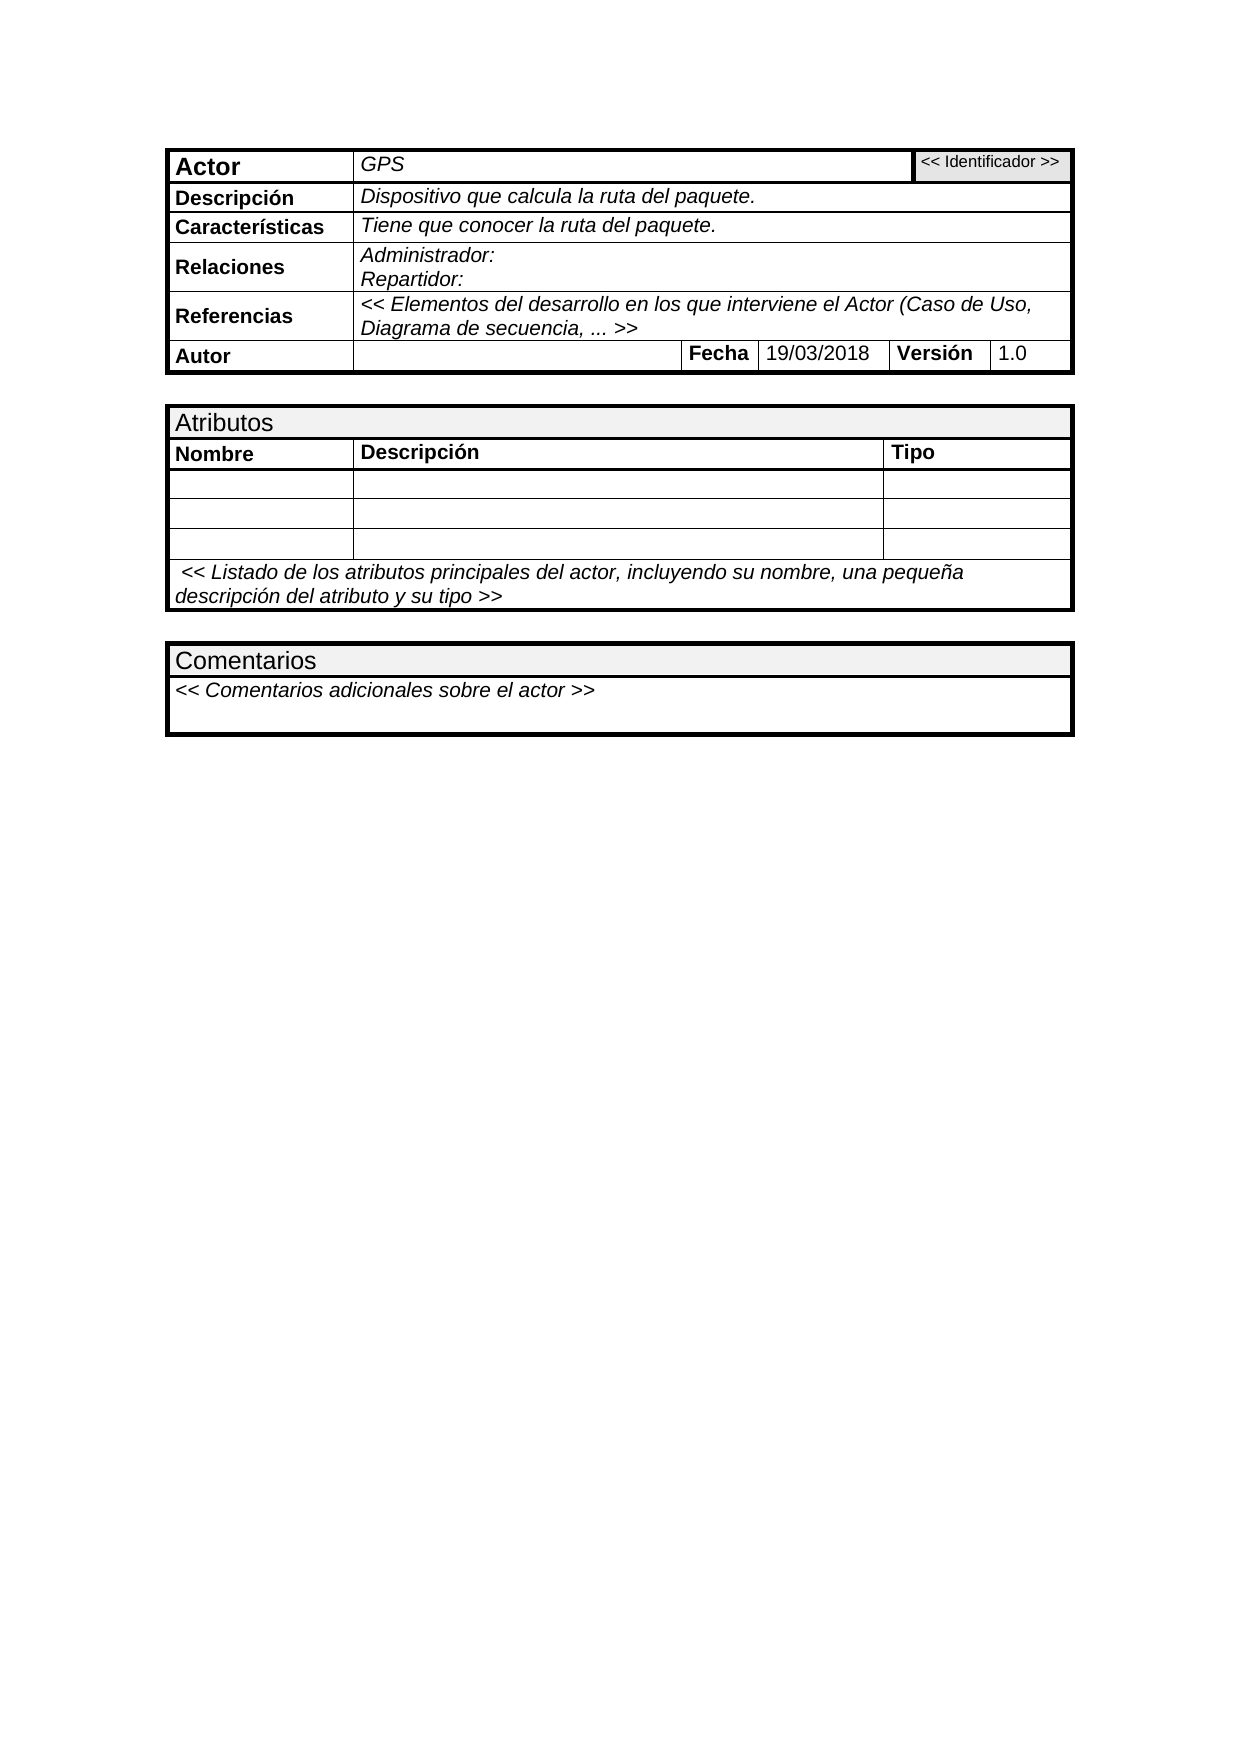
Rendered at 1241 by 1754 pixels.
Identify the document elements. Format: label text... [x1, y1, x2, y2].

table_cell [884, 471, 1070, 498]
table_cell [354, 341, 681, 370]
table_header GPS [354, 152, 911, 181]
table_cell Características [170, 213, 353, 242]
table_cell [170, 499, 353, 528]
table_cell 19/03/2018 [759, 341, 889, 370]
table_cell [354, 471, 883, 498]
table_cell Relaciones [170, 243, 353, 291]
table_cell 1.0 [991, 341, 1070, 370]
table_header Atributos [170, 408, 1070, 437]
table_cell Referencias [170, 292, 353, 340]
table_cell << Elementos del desarrollo en los que interviene el Actor (Caso de Uso, Diagrama de secuencia, ... >> [354, 292, 1070, 340]
table_cell Tipo [884, 440, 1070, 467]
table_cell Dispositivo que calcula la ruta del paquete. [354, 184, 1070, 211]
table_cell Descripción [354, 440, 883, 467]
table_cell Autor [170, 341, 353, 370]
table_cell Administrador: Repartidor: [354, 243, 1070, 291]
table_cell Tiene que conocer la ruta del paquete. [354, 213, 1070, 242]
table_cell [170, 529, 353, 559]
table_header << Identificador >> [916, 152, 1070, 181]
table_cell << Comentarios adicionales sobre el actor >> [170, 678, 1070, 732]
table_cell [354, 529, 883, 559]
table_cell Versión [890, 341, 990, 370]
table_cell [354, 499, 883, 528]
table_cell Fecha [682, 341, 758, 370]
table_cell [884, 499, 1070, 528]
table_cell Nombre [170, 440, 353, 467]
table_header Actor [170, 152, 353, 181]
table_cell << Listado de los atributos principales del actor, incluyendo su nombre, una pequeña descripción del atributo y su tipo >> [170, 560, 1070, 608]
table_cell Descripción [170, 184, 353, 211]
table_header Comentarios [170, 646, 1070, 674]
table_cell [884, 529, 1070, 559]
table_cell [170, 471, 353, 498]
